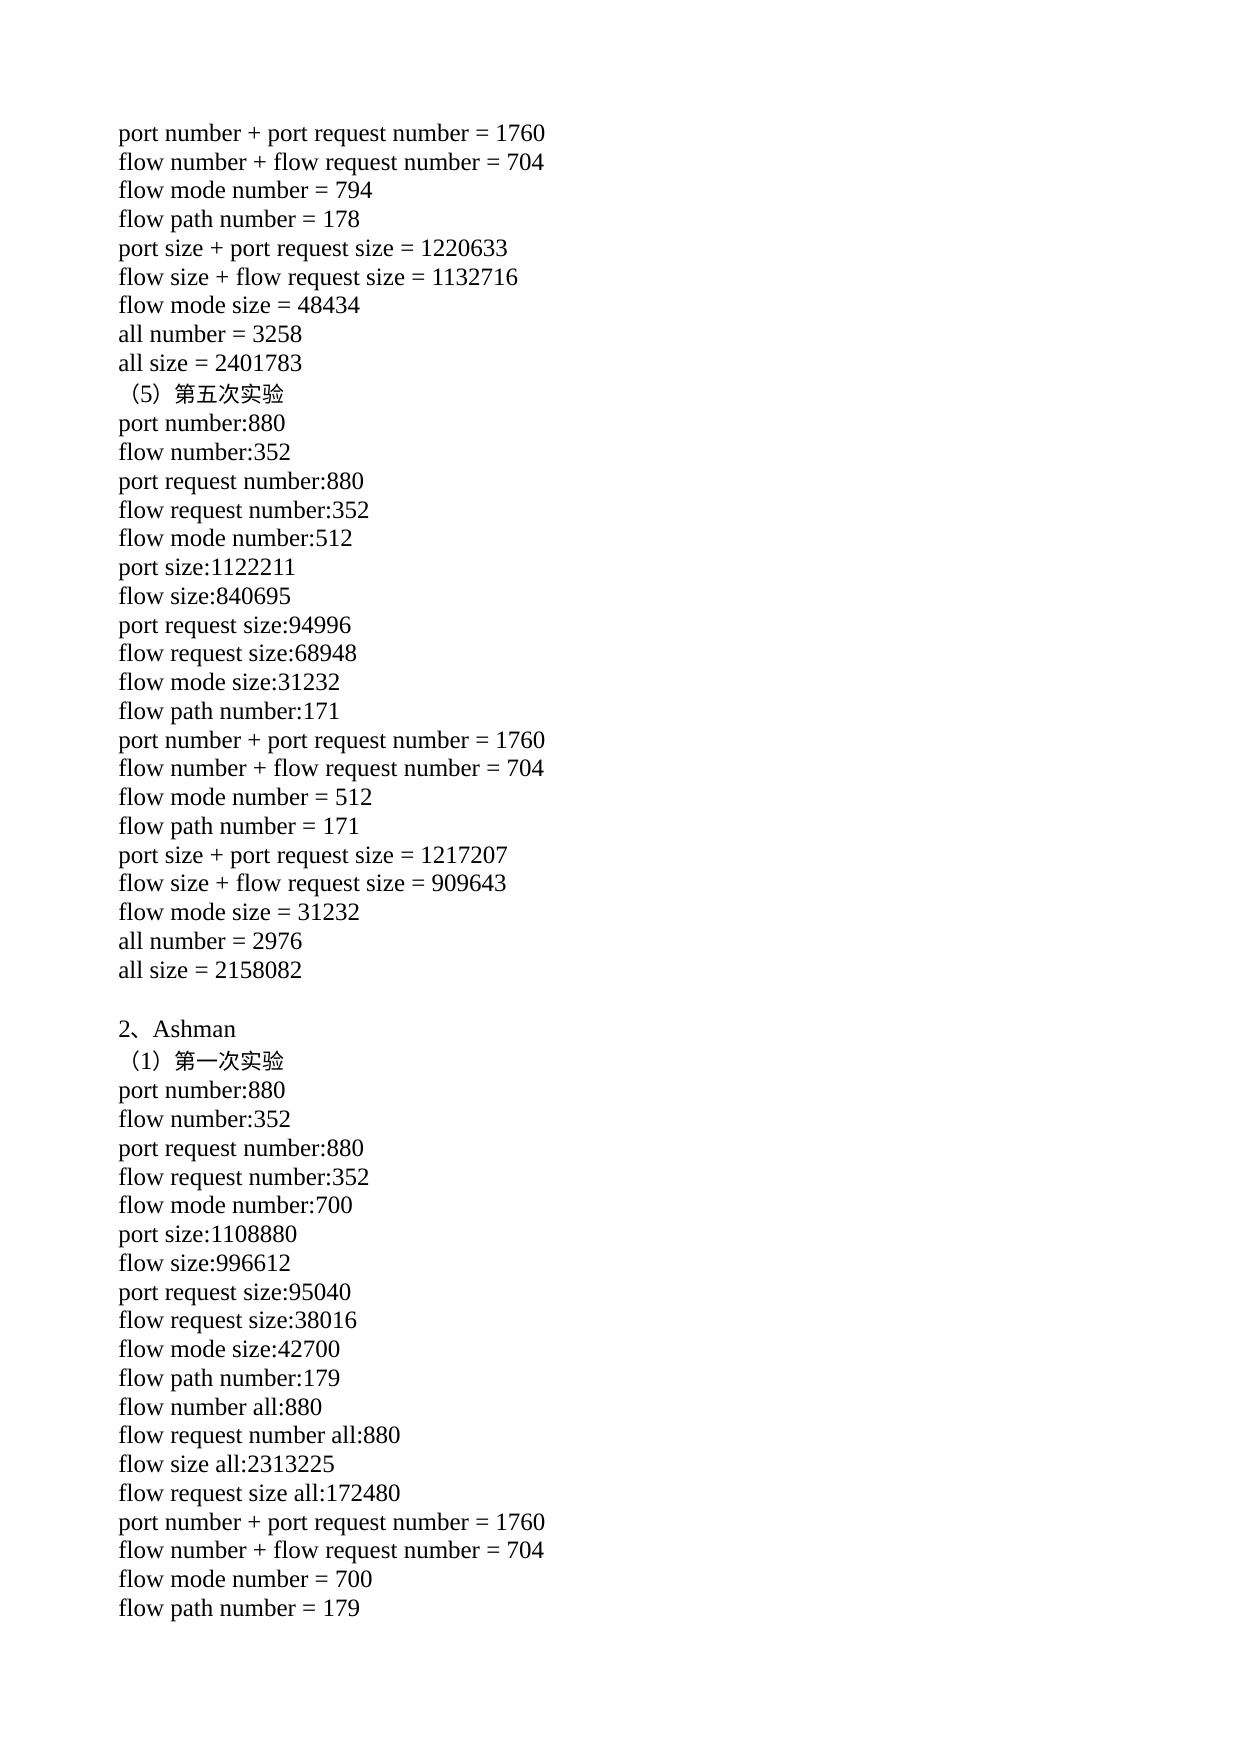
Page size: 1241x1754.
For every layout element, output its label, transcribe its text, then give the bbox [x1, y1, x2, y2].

text port size + port request size = 1220633 [118, 233, 1122, 262]
text all number = 2976 [118, 926, 1122, 955]
text flow number:352 [118, 1104, 1122, 1133]
text flow number + flow request number = 704 [118, 753, 1122, 782]
text port request size:95040 [118, 1277, 1122, 1306]
text 2、Ashman [118, 1012, 1122, 1044]
text flow request size:68948 [118, 638, 1122, 667]
text flow mode size = 31232 [118, 897, 1122, 926]
text flow path number:179 [118, 1363, 1122, 1392]
text all size = 2158082 [118, 955, 1122, 983]
text port number + port request number = 1760 [118, 1507, 1122, 1536]
text flow mode size:31232 [118, 667, 1122, 696]
text （5）第五次实验 [118, 377, 1122, 408]
text flow path number = 179 [118, 1593, 1122, 1622]
text flow number all:880 [118, 1392, 1122, 1421]
text port number + port request number = 1760 [118, 118, 1122, 147]
text （1）第一次实验 [118, 1044, 1122, 1076]
text flow path number = 171 [118, 811, 1122, 840]
text all number = 3258 [118, 319, 1122, 348]
text flow number:352 [118, 437, 1122, 466]
text flow path number = 178 [118, 204, 1122, 233]
text flow size + flow request size = 1132716 [118, 262, 1122, 291]
text flow size + flow request size = 909643 [118, 868, 1122, 897]
text port request size:94996 [118, 610, 1122, 638]
text flow request number:352 [118, 495, 1122, 523]
text port size:1108880 [118, 1219, 1122, 1248]
text all size = 2401783 [118, 348, 1122, 377]
text flow mode number:700 [118, 1191, 1122, 1219]
text flow request number all:880 [118, 1421, 1122, 1449]
text flow size:840695 [118, 581, 1122, 610]
text flow size:996612 [118, 1248, 1122, 1277]
text port size:1122211 [118, 552, 1122, 581]
text flow mode number = 794 [118, 176, 1122, 204]
text flow number + flow request number = 704 [118, 147, 1122, 176]
text port number + port request number = 1760 [118, 725, 1122, 753]
text port request number:880 [118, 1133, 1122, 1162]
text flow path number:171 [118, 696, 1122, 725]
text flow number + flow request number = 704 [118, 1536, 1122, 1564]
text flow request size all:172480 [118, 1478, 1122, 1507]
text flow mode number = 700 [118, 1564, 1122, 1593]
text port size + port request size = 1217207 [118, 840, 1122, 868]
text flow mode number:512 [118, 523, 1122, 552]
text flow request number:352 [118, 1162, 1122, 1191]
text flow mode number = 512 [118, 782, 1122, 811]
text port number:880 [118, 408, 1122, 437]
text port request number:880 [118, 466, 1122, 495]
text port number:880 [118, 1076, 1122, 1104]
text flow size all:2313225 [118, 1449, 1122, 1478]
text flow request size:38016 [118, 1306, 1122, 1334]
text flow mode size = 48434 [118, 291, 1122, 319]
text flow mode size:42700 [118, 1334, 1122, 1363]
